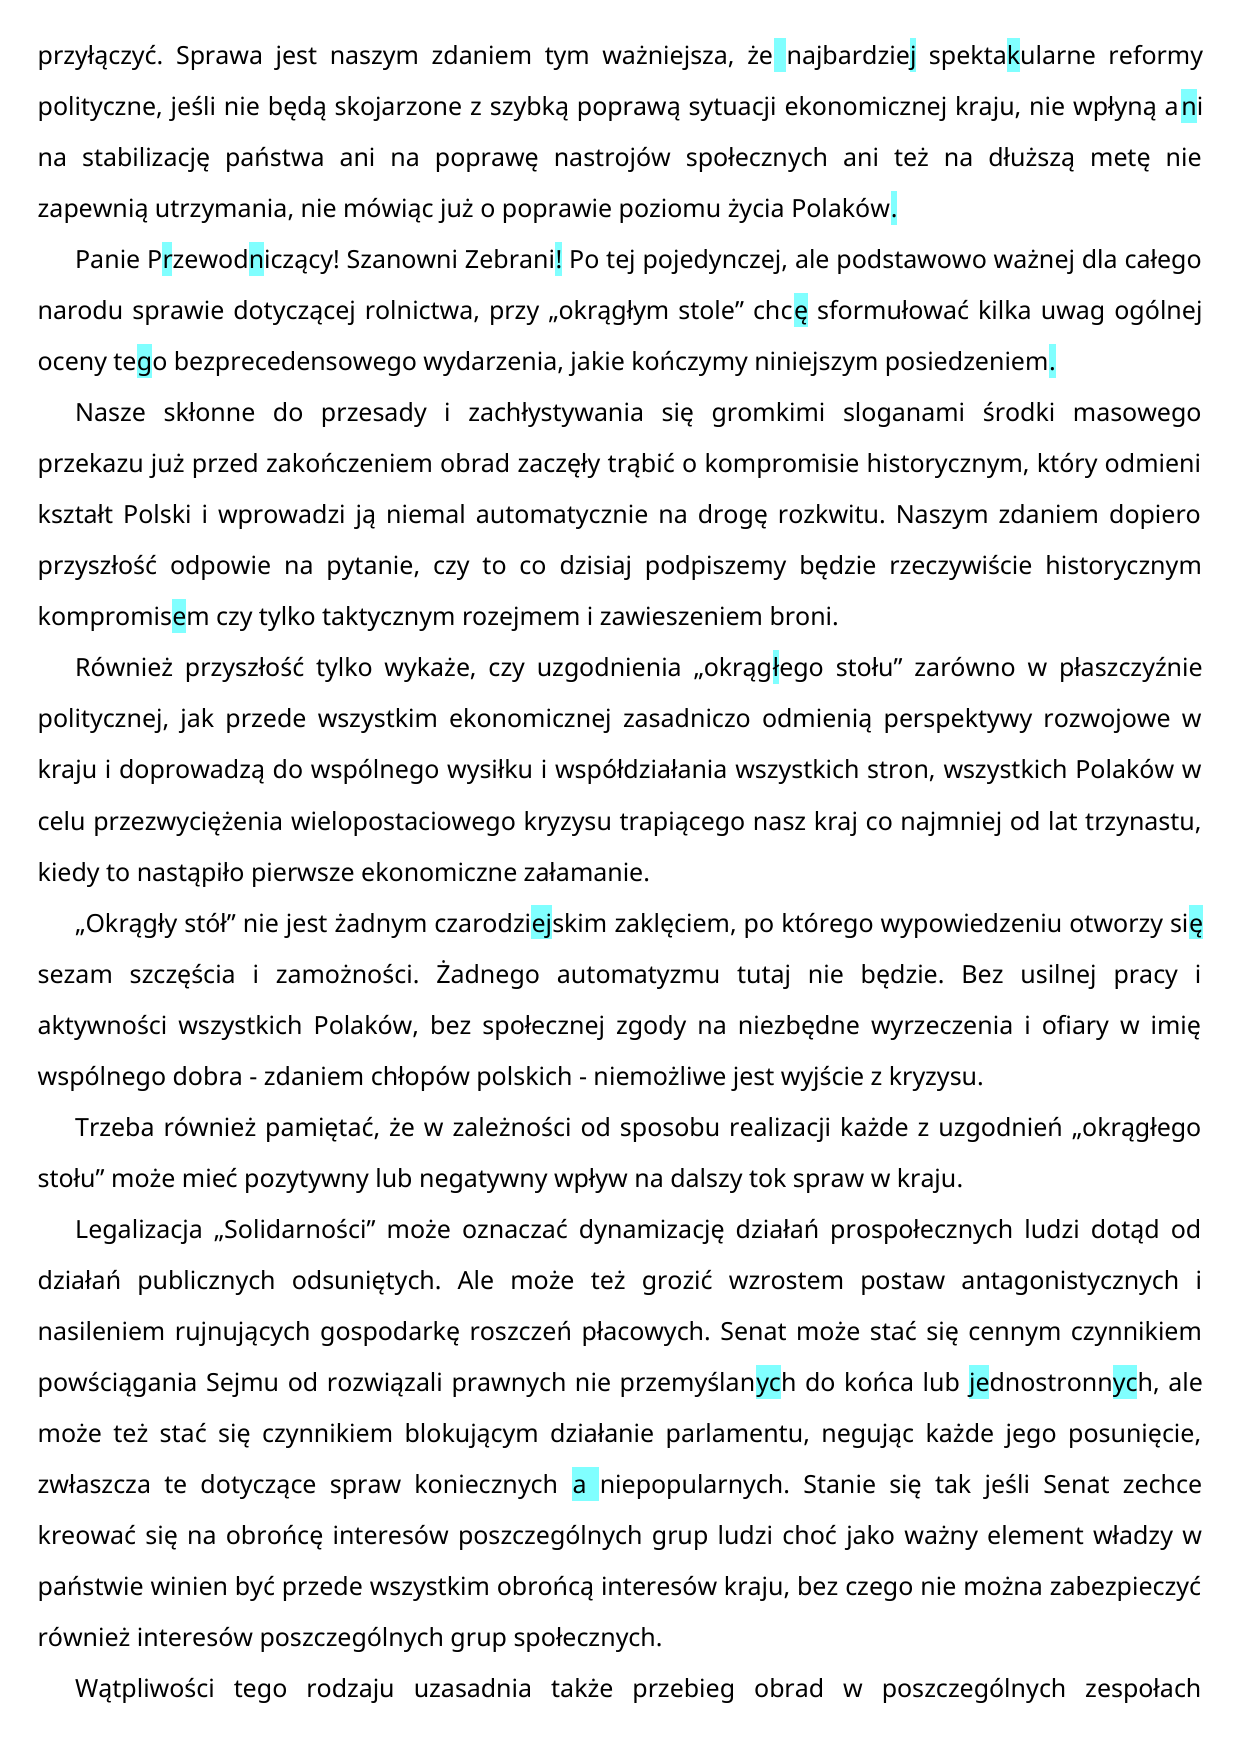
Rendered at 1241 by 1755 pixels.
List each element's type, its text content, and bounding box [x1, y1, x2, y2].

text Trzeba również pamiętać, że w zależności od sposobu realizacji każde z uzgodnień „okrągłego stołu” może mieć pozytywny lub negatywny wpływ na dalszy tok spraw w kraju. [37, 1109, 1203, 1194]
text przyłączyć. Sprawa jest naszym zdaniem tym ważniejsza, że najbardziej spektakularne reformy polityczne, jeśli nie będą skojarzone z szybką poprawą sytuacji ekonomicznej kraju, nie wpłyną ani na stabilizację państwa ani na poprawę nastrojów społecznych ani też na dłuższą metę nie zapewnią utrzymania, nie mówiąc już o poprawie poziomu życia Polaków. [37, 37, 1203, 225]
text Panie Przewodniczący! Szanowni Zebrani! Po tej pojedynczej, ale podstawowo ważnej dla całego narodu sprawie dotyczącej rolnictwa, przy „okrągłym stole” chcę sformułować kilka uwag ogólnej oceny tego bezprecedensowego wydarzenia, jakie kończymy niniejszym posiedzeniem. [37, 242, 1203, 378]
text Również przyszłość tylko wykaże, czy uzgodnienia „okrągłego stołu” zarówno w płaszczyźnie politycznej, jak przede wszystkim ekonomicznej zasadniczo odmienią perspektywy rozwojowe w kraju i doprowadzą do wspólnego wysiłku i współdziałania wszystkich stron, wszystkich Polaków w celu przezwyciężenia wielopostaciowego kryzysu trapiącego nasz kraj co najmniej od lat trzynastu, kiedy to nastąpiło pierwsze ekonomiczne załamanie. [37, 650, 1203, 888]
text „Okrągły stół” nie jest żadnym czarodziejskim zaklęciem, po którego wypowiedzeniu otworzy się sezam szczęścia i zamożności. Żadnego automatyzmu tutaj nie będzie. Bez usilnej pracy i aktywności wszystkich Polaków, bez społecznej zgody na niezbędne wyrzeczenia i ofiary w imię wspólnego dobra - zdaniem chłopów polskich - niemożliwe jest wyjście z kryzysu. [37, 905, 1203, 1092]
text Legalizacja „Solidarności” może oznaczać dynamizację działań prospołecznych ludzi dotąd od działań publicznych odsuniętych. Ale może też grozić wzrostem postaw antagonistycznych i nasileniem rujnujących gospodarkę roszczeń płacowych. Senat może stać się cennym czynnikiem powściągania Sejmu od rozwiązali prawnych nie przemyślanych do końca lub jednostronnych, ale może też stać się czynnikiem blokującym działanie parlamentu, negując każde jego posunięcie, zwłaszcza te dotyczące spraw koniecznych a niepopularnych. Stanie się tak jeśli Senat zechce kreować się na obrońcę interesów poszczególnych grup ludzi choć jako ważny element władzy w państwie winien być przede wszystkim obrońcą interesów kraju, bez czego nie można zabezpieczyć również interesów poszczególnych grup społecznych. [37, 1211, 1203, 1654]
text Wątpliwości tego rodzaju uzasadnia także przebieg obrad w poszczególnych zespołach [37, 1671, 1203, 1705]
text Nasze skłonne do przesady i zachłystywania się gromkimi sloganami środki masowego przekazu już przed zakończeniem obrad zaczęły trąbić o kompromisie historycznym, który odmieni kształt Polski i wprowadzi ją niemal automatycznie na drogę rozkwitu. Naszym zdaniem dopiero przyszłość odpowie na pytanie, czy to co dzisiaj podpiszemy będzie rzeczywiście historycznym kompromisem czy tylko taktycznym rozejmem i zawieszeniem broni. [37, 395, 1203, 633]
